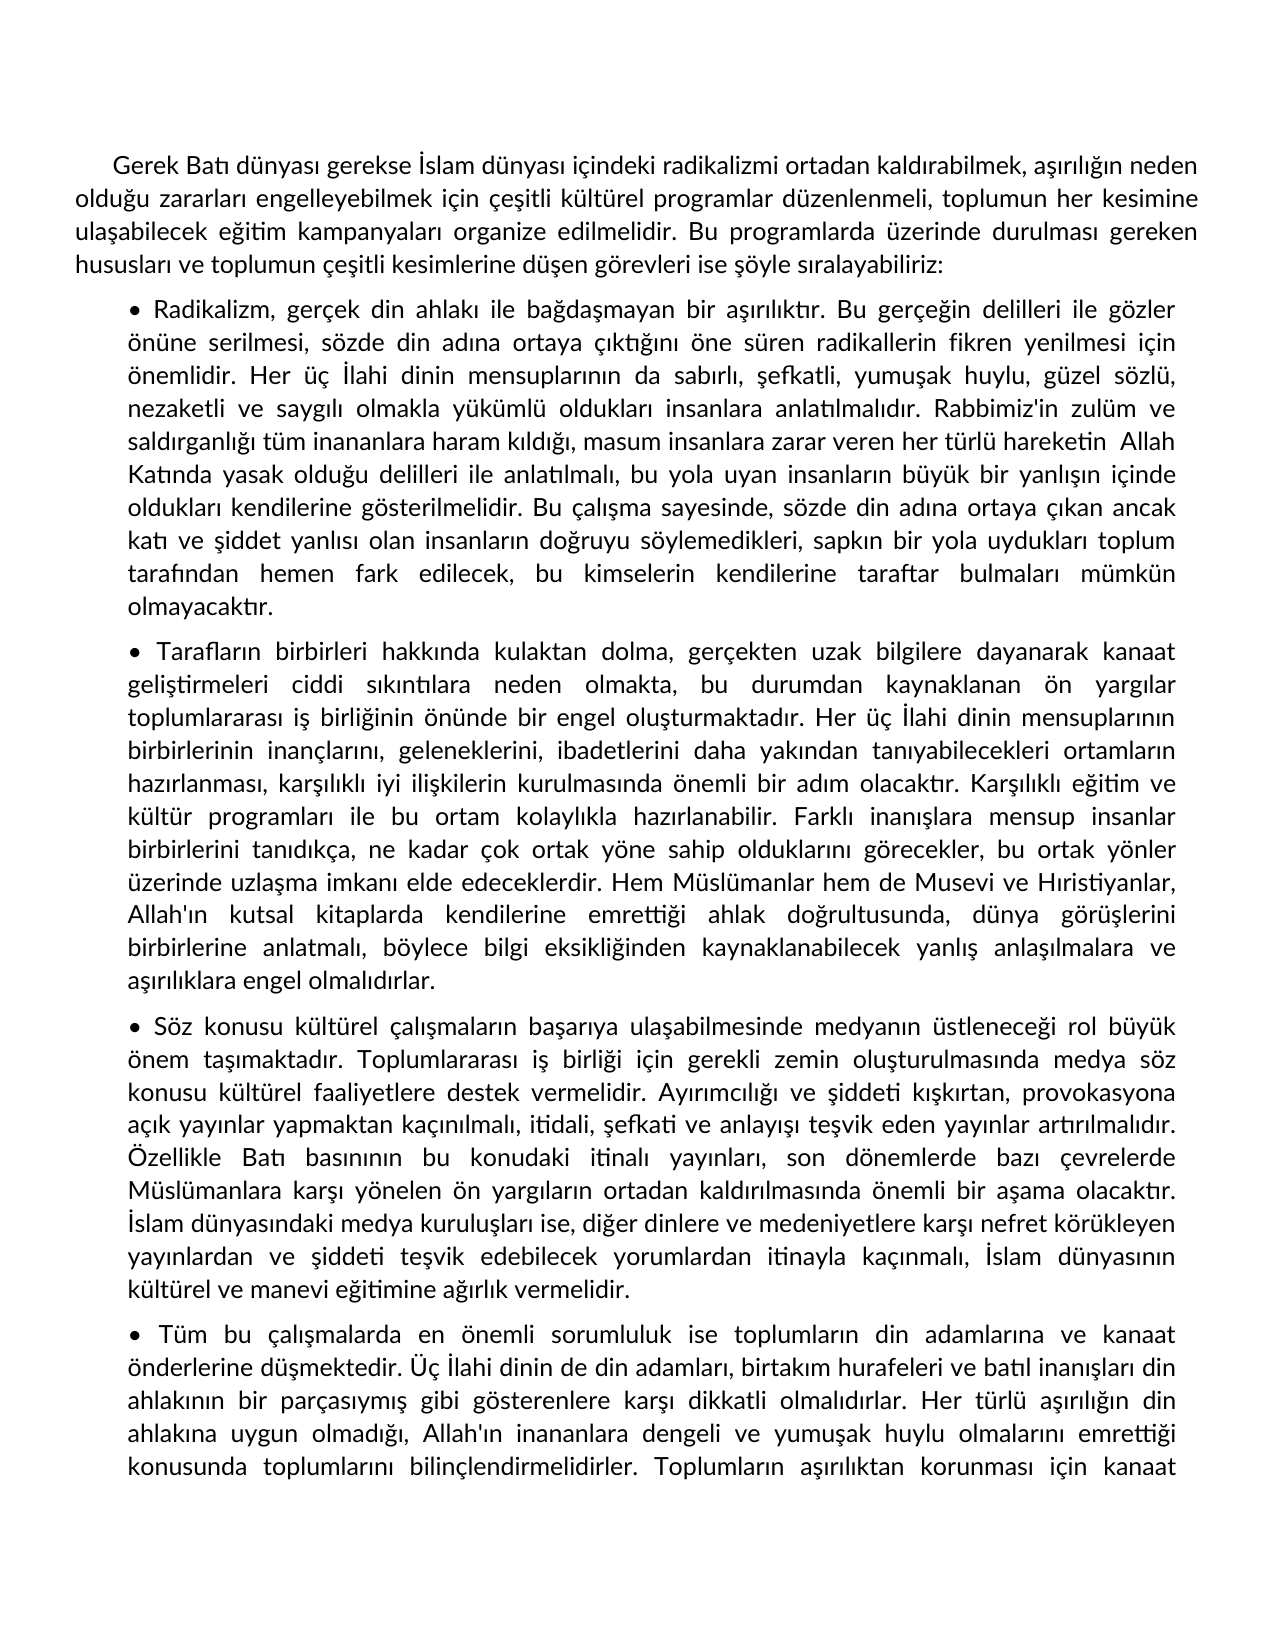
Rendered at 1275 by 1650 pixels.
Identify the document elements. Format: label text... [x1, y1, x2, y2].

text • Radikalizm, gerçek din ahlakı ile bağdaşmayan bir aşırılıktır. Bu gerçeğin delilleri ile gözler önüne serilmesi, sözde din adına ortaya çıktığını öne süren radikallerin fikren yenilmesi için önemlidir. Her üç İlahi dinin mensuplarının da sabırlı, şefkatli, yumuşak huylu, güzel sözlü, nezaketli ve saygılı olmakla yükümlü oldukları insanlara anlatılmalıdır. Rabbimiz'in zulüm ve saldırganlığı tüm inananlara haram kıldığı, masum insanlara zarar veren her türlü hareketin Allah Katında yasak olduğu delilleri ile anlatılmalı, bu yola uyan insanların büyük bir yanlışın içinde oldukları kendilerine gösterilmelidir. Bu çalışma sayesinde, sözde din adına ortaya çıkan ancak katı ve şiddet yanlısı olan insanların doğruyu söylemedikleri, sapkın bir yola uydukları toplum tarafından hemen fark edilecek, bu kimselerin kendilerine taraftar bulmaları mümkün olmayacaktır. [127, 294, 1177, 620]
text • Tarafların birbirleri hakkında kulaktan dolma, gerçekten uzak bilgilere dayanarak kanaat geliştirmeleri ciddi sıkıntılara neden olmakta, bu durumdan kaynaklanan ön yargılar toplumlararası iş birliğinin önünde bir engel oluşturmaktadır. Her üç İlahi dinin mensuplarının birbirlerinin inançlarını, geleneklerini, ibadetlerini daha yakından tanıyabilecekleri ortamların hazırlanması, karşılıklı iyi ilişkilerin kurulmasında önemli bir adım olacaktır. Karşılıklı eğitim ve kültür programları ile bu ortam kolaylıkla hazırlanabilir. Farklı inanışlara mensup insanlar birbirlerini tanıdıkça, ne kadar çok ortak yöne sahip olduklarını görecekler, bu ortak yönler üzerinde uzlaşma imkanı elde edeceklerdir. Hem Müslümanlar hem de Musevi ve Hıristiyanlar, Allah'ın kutsal kitaplarda kendilerine emrettiği ahlak doğrultusunda, dünya görüşlerini birbirlerine anlatmalı, böylece bilgi eksikliğinden kaynaklanabilecek yanlış anlaşılmalara ve aşırılıklara engel olmalıdırlar. [127, 636, 1177, 995]
text • Söz konusu kültürel çalışmaların başarıya ulaşabilmesinde medyanın üstleneceği rol büyük önem taşımaktadır. Toplumlararası iş birliği için gerekli zemin oluşturulmasında medya söz konusu kültürel faaliyetlere destek vermelidir. Ayırımcılığı ve şiddeti kışkırtan, provokasyona açık yayınlar yapmaktan kaçınılmalı, itidali, şefkati ve anlayışı teşvik eden yayınlar artırılmalıdır. Özellikle Batı basınının bu konudaki itinalı yayınları, son dönemlerde bazı çevrelerde Müslümanlara karşı yönelen ön yargıların ortadan kaldırılmasında önemli bir aşama olacaktır. İslam dünyasındaki medya kuruluşları ise, diğer dinlere ve medeniyetlere karşı nefret körükleyen yayınlardan ve şiddeti teşvik edebilecek yorumlardan itinayla kaçınmalı, İslam dünyasının kültürel ve manevi eğitimine ağırlık vermelidir. [127, 1010, 1177, 1304]
text • Tüm bu çalışmalarda en önemli sorumluluk ise toplumların din adamlarına ve kanaat önderlerine düşmektedir. Üç İlahi dinin de din adamları, birtakım hurafeleri ve batıl inanışları din ahlakının bir parçasıymış gibi gösterenlere karşı dikkatli olmalıdırlar. Her türlü aşırılığın din ahlakına uygun olmadığı, Allah'ın inananlara dengeli ve yumuşak huylu olmalarını emrettiği konusunda toplumlarını bilinçlendirmelidirler. Toplumların aşırılıktan korunması için kanaat [127, 1319, 1177, 1481]
text Gerek Batı dünyası gerekse İslam dünyası içindeki radikalizmi ortadan kaldırabilmek, aşırılığın neden olduğu zararları engelleyebilmek için çeşitli kültürel programlar düzenlenmeli, toplumun her kesimine ulaşabilecek eğitim kampanyaları organize edilmelidir. Bu programlarda üzerinde durulması gereken hususları ve toplumun çeşitli kesimlerine düşen görevleri ise şöyle sıralayabiliriz: [75, 150, 1200, 279]
